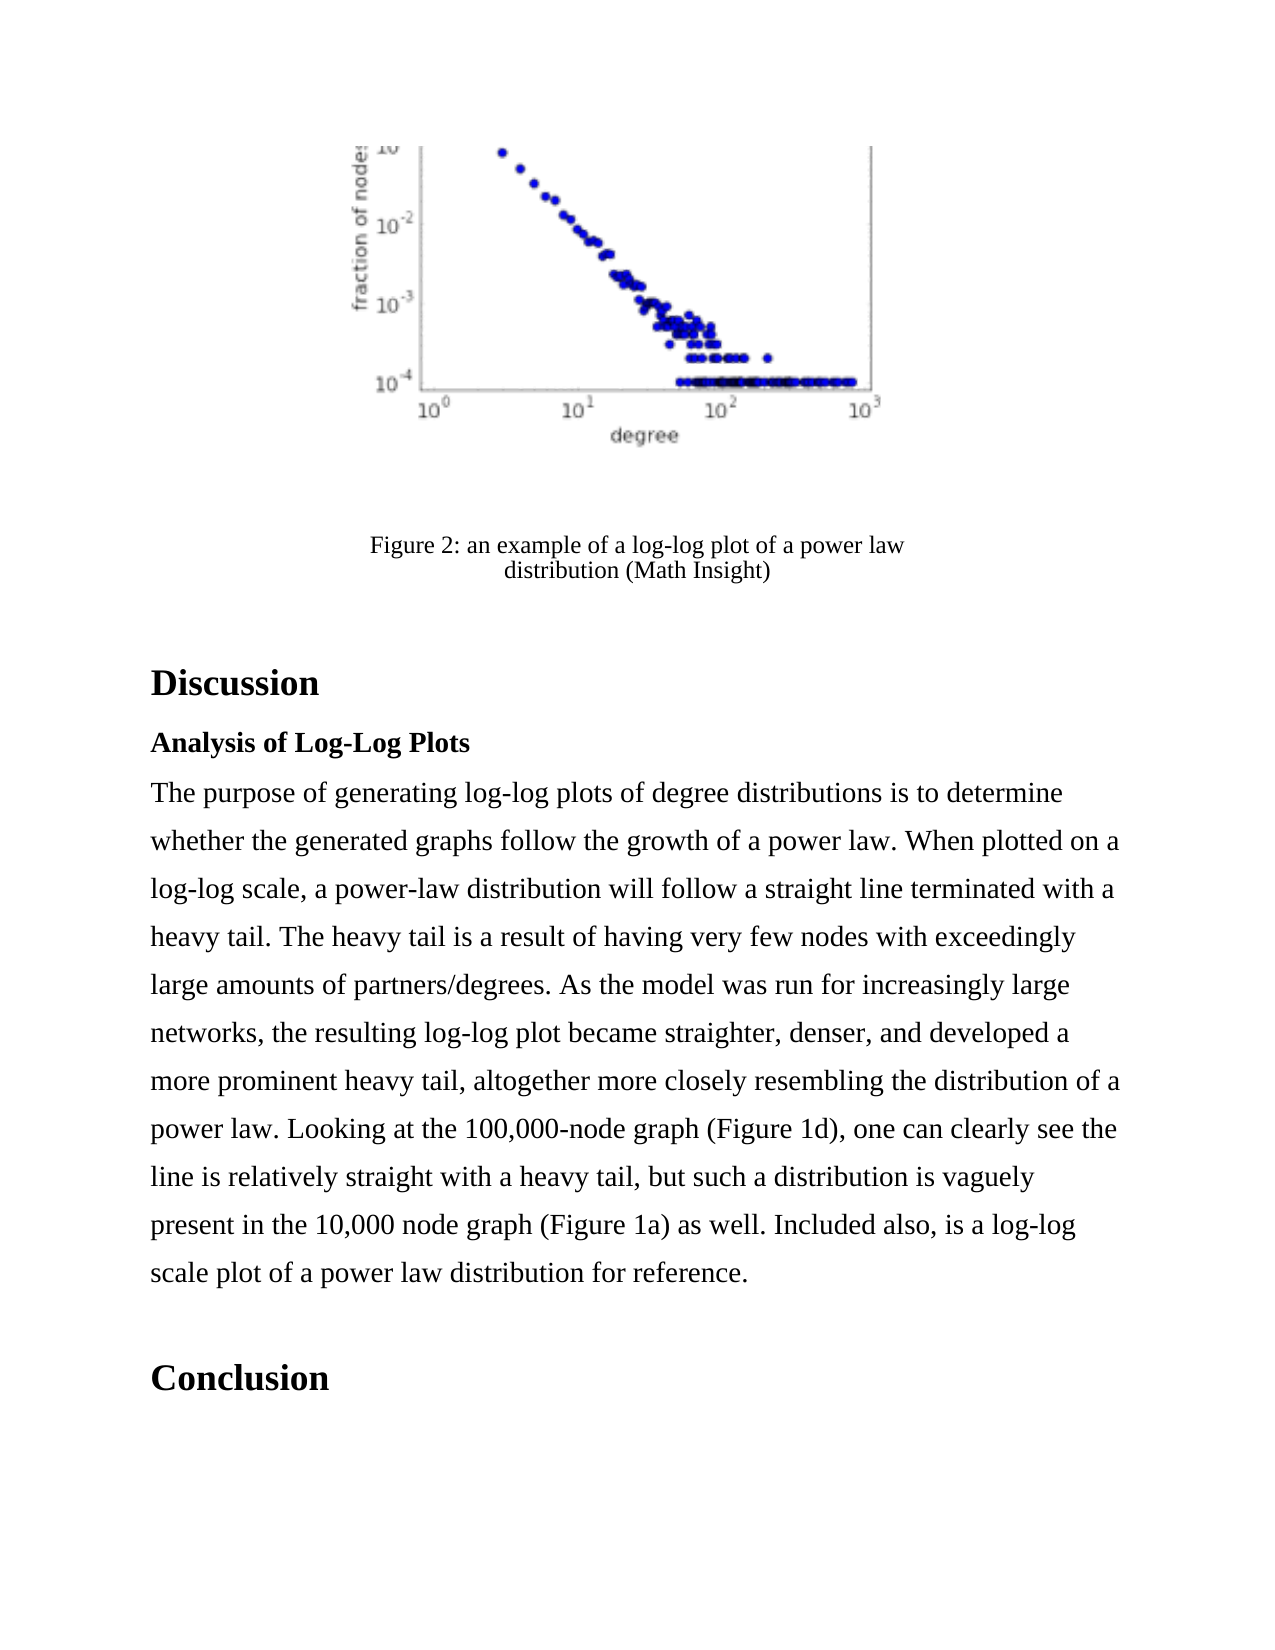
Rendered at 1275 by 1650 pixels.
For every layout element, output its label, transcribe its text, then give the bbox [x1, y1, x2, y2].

text Conclusion [150, 1355, 1131, 1398]
text Analysis of Log-Log Plots [150, 726, 1131, 759]
picture [348, 146, 927, 456]
text Discussion [151, 661, 1131, 704]
text Figure 2: an example of a log-log plot of a power law distribution (Math Insight) [309, 533, 965, 584]
text The purpose of generating log-log plots of degree distributions is to determine whether the generated graphs follow the growth of a power law. When plotted on a log-log scale, a power-law distribution will follow a straight line terminated with a heavy tail. The heavy tail is a result of having very few nodes with exceedingly large amounts of partners/degrees. As the model was run for increasingly large networks, the resulting log-log plot became straighter, denser, and developed a more prominent heavy tail, altogether more closely resembling the distribution of a power law. Looking at the 100,000-node graph (Figure 1d), one can clearly see the line is relatively straight with a heavy tail, but such a distribution is vaguely present in the 10,000 node graph (Figure 1a) as well. Included also, is a log-log scale plot of a power law distribution for reference. [150, 776, 1128, 1288]
